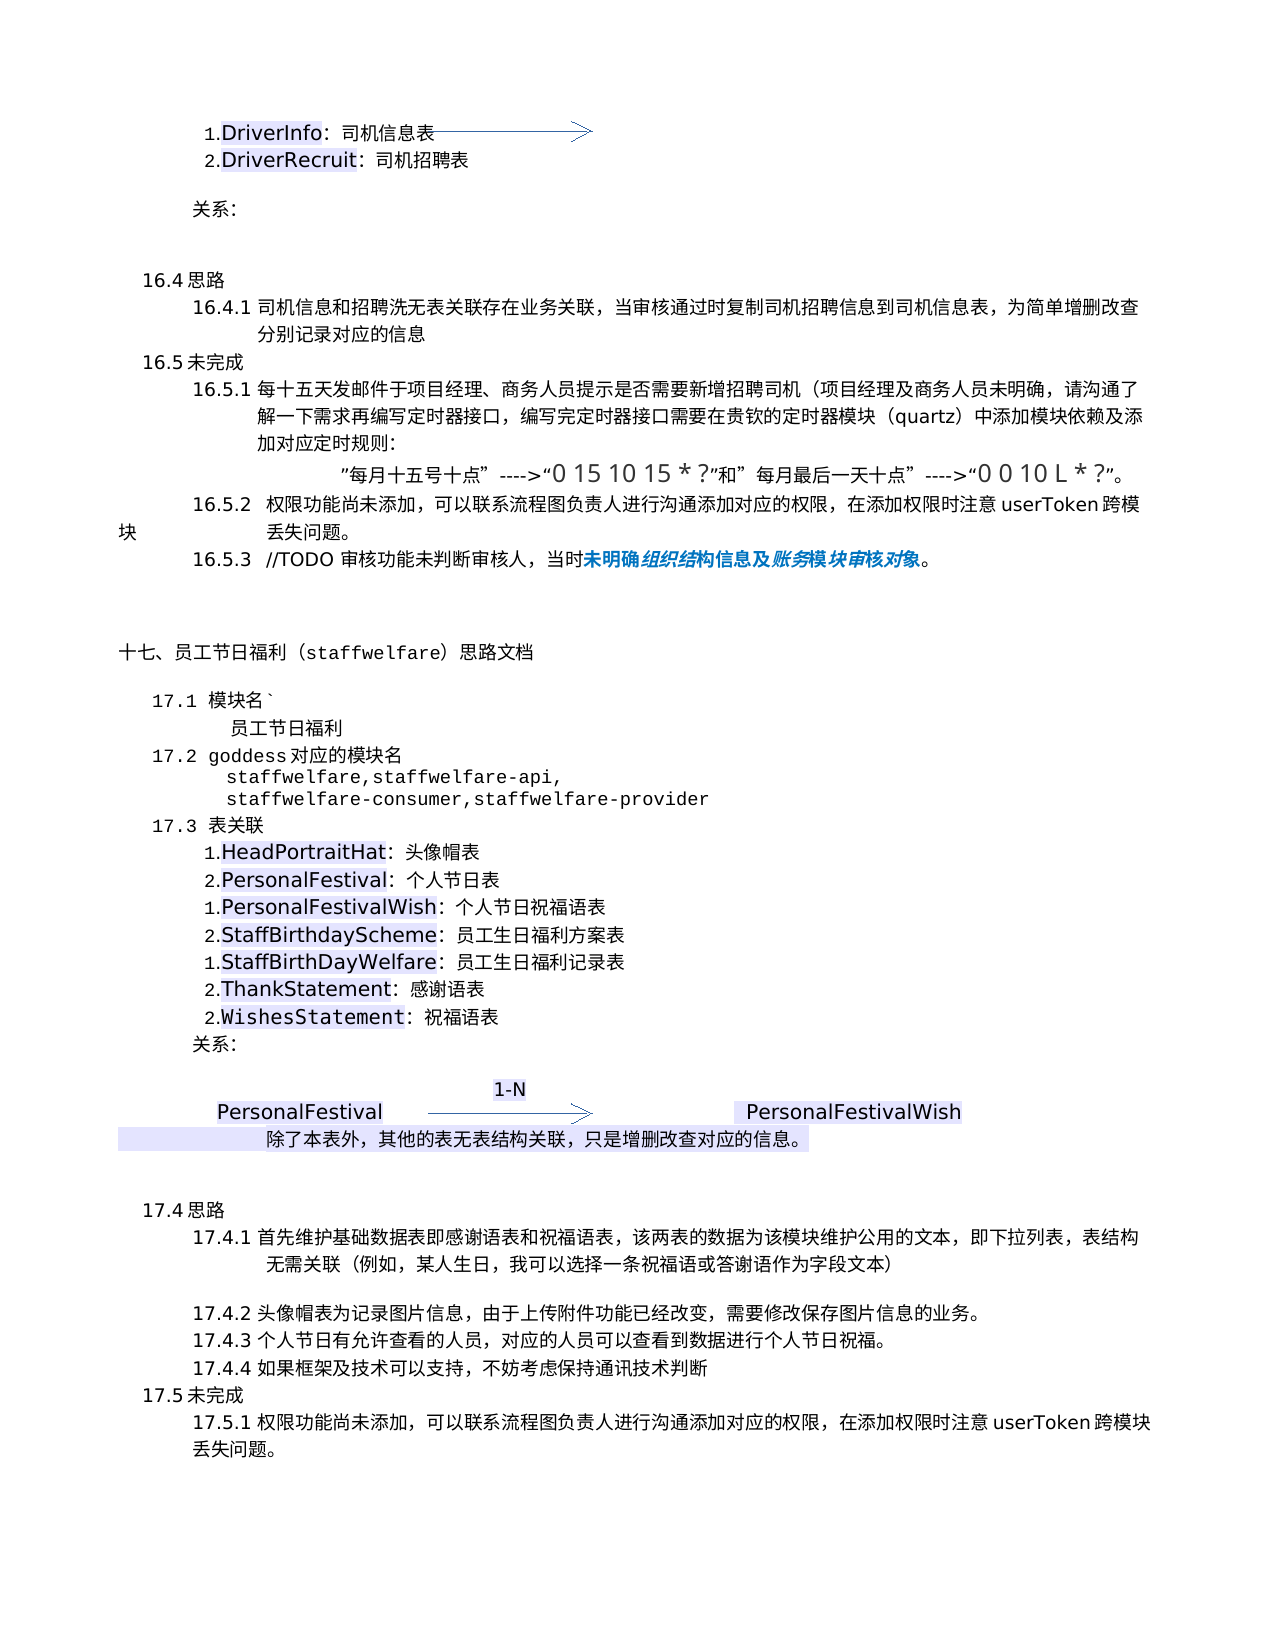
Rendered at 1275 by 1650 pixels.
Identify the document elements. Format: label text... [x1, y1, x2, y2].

text 2.DriverRecruit：司机招聘表 [118, 146, 1157, 173]
text 16.5.1 每十五天发邮件于项目经理、商务人员提示是否需要新增招聘司机（项目经理及商务人员未明确，请沟通了 解一下需求再编写定时器接口，编写完定时器接口需要在贵钦的定时器模块（quartz）中添加模块依赖及添 加对应定时规则： [118, 374, 1157, 456]
text 17.4.1 首先维护基础数据表即感谢语表和祝福语表，该两表的数据为该模块维护公用的文本，即下拉列表，表结构 无需关联（例如，某人生日，我可以选择一条祝福语或答谢语作为字段文本） [118, 1223, 1157, 1277]
text 2.WishesStatement：祝福语表 [118, 1002, 1157, 1030]
text PersonalFestival PersonalFestivalWish [118, 1101, 1157, 1124]
text 关系： [118, 1030, 1157, 1057]
text staffwelfare,staffwelfare-api, [118, 768, 1157, 789]
text 16.4.1 司机信息和招聘洗无表关联存在业务关联，当审核通过时复制司机招聘信息到司机信息表，为简单增删改查 分别记录对应的信息 [118, 293, 1157, 347]
text 17.5.1 权限功能尚未添加，可以联系流程图负责人进行沟通添加对应的权限，在添加权限时注意userToken跨模块 丢失问题。 [118, 1408, 1157, 1462]
text 1.DriverInfo：司机信息表 [118, 118, 1157, 146]
text 十七、员工节日福利（staffwelfare）思路文档 [118, 637, 1157, 665]
text 16.5.2 权限功能尚未添加，可以联系流程图负责人进行沟通添加对应的权限，在添加权限时注意userToken跨模块 丢失问题。 [118, 490, 1157, 544]
text ”每月十五号十点”---->“0 15 10 15 * ?”和”每月最后一天十点”---->“0 0 10 L * ?”。 [118, 456, 1157, 490]
text 17.1 模块名` [118, 686, 1157, 713]
text 17.5未完成 [118, 1380, 1157, 1408]
text 16.5.3 //TODO 审核功能未判断审核人，当时未明确组织结构信息及账务模块审核对象。 [118, 544, 1157, 572]
text 16.5未完成 [118, 347, 1157, 374]
text 2.PersonalFestival：个人节日表 [118, 865, 1157, 893]
text 除了本表外，其他的表无表结构关联，只是增删改查对应的信息。 [118, 1124, 1157, 1152]
text 1-N [118, 1079, 1157, 1101]
text 17.4.3 个人节日有允许查看的人员，对应的人员可以查看到数据进行个人节日祝福。 [118, 1326, 1157, 1353]
text 员工节日福利 [118, 713, 1157, 741]
text 17.4.4 如果框架及技术可以支持，不妨考虑保持通讯技术判断 [118, 1353, 1157, 1380]
text 1.HeadPortraitHat：头像帽表 [118, 838, 1157, 865]
text staffwelfare-consumer,staffwelfare-provider [118, 789, 1157, 811]
text 1.PersonalFestivalWish：个人节日祝福语表 [118, 893, 1157, 920]
text 17.4.2 头像帽表为记录图片信息，由于上传附件功能已经改变，需要修改保存图片信息的业务。 [118, 1299, 1157, 1326]
text 17.4思路 [118, 1195, 1157, 1223]
text 2.ThankStatement：感谢语表 [118, 975, 1157, 1002]
text 17.3 表关联 [118, 811, 1157, 838]
text 关系： [118, 195, 1157, 222]
text 2.StaffBirthdayScheme：员工生日福利方案表 [118, 920, 1157, 948]
text 16.4思路 [118, 266, 1157, 293]
text 17.2 goddess对应的模块名 [118, 741, 1157, 768]
text 1.StaffBirthDayWelfare：员工生日福利记录表 [118, 948, 1157, 975]
